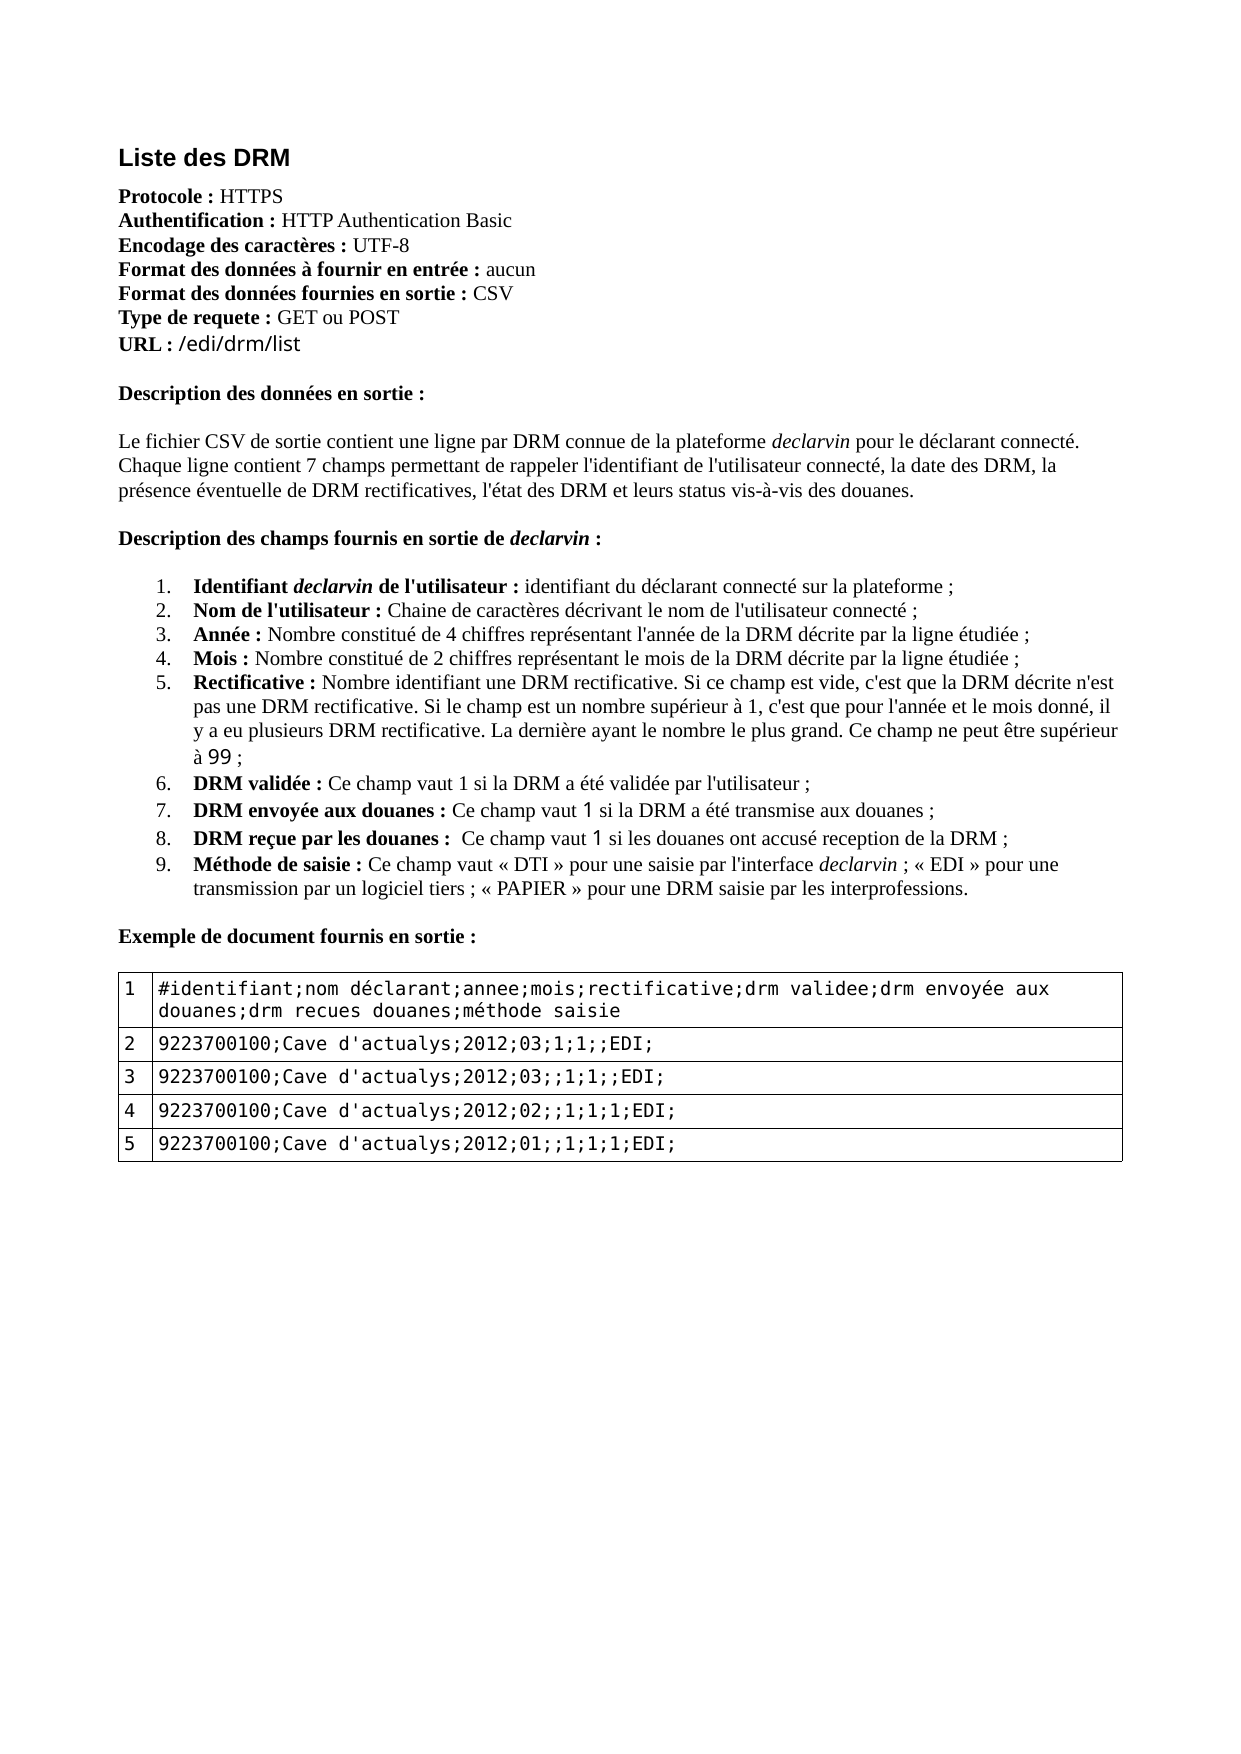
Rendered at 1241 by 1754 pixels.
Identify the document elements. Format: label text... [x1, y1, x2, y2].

text Type de requete : GET ou POST [118, 305, 1122, 329]
table_cell 9223700100;Cave d'actualys;2012;03;;1;1;;EDI; [153, 1062, 1122, 1094]
list Mois : Nombre constitué de 2 chiffres représentant le mois de la DRM décrite par la ligne étudiée ; [156, 646, 1122, 670]
text Format des données fournies en sortie : CSV [118, 281, 1122, 305]
list Rectificative : Nombre identifiant une DRM rectificative. Si ce champ est vide, c'est que la DRM décrite n'est pas une DRM rectificative. Si le champ est un nombre supérieur à 1, c'est que pour l'année et le mois donné, il y a eu plusieurs DRM rectificative. La dernière ayant le nombre le plus grand. Ce champ ne peut être supérieur à 99 ; [156, 670, 1122, 771]
table_cell 5 [119, 1129, 152, 1161]
subtitle Exemple de document fournis en sortie : [118, 924, 1122, 948]
list DRM envoyée aux douanes : Ce champ vaut 1 si la DRM a été transmise aux douanes ; [156, 795, 1122, 823]
list Méthode de saisie : Ce champ vaut « DTI » pour une saisie par l'interface declarvin ; « EDI » pour une transmission par un logiciel tiers ; « PAPIER » pour une DRM saisie par les interprofessions. [156, 852, 1122, 900]
table_header #identifiant;nom déclarant;annee;mois;rectificative;drm validee;drm envoyée aux douanes;drm recues douanes;méthode saisie [153, 973, 1122, 1027]
text Encodage des caractères : UTF-8 [118, 232, 1122, 257]
text Le fichier CSV de sortie contient une ligne par DRM connue de la plateforme declarvin pour le déclarant connecté. Chaque ligne contient 7 champs permettant de rappeler l'identifiant de l'utilisateur connecté, la date des DRM, la présence éventuelle de DRM rectificatives, l'état des DRM et leurs status vis-à-vis des douanes. [118, 429, 1122, 502]
text Protocole : HTTPS [118, 184, 1122, 208]
list Année : Nombre constitué de 4 chiffres représentant l'année de la DRM décrite par la ligne étudiée ; [156, 622, 1122, 646]
table_cell 9223700100;Cave d'actualys;2012;03;1;1;;EDI; [153, 1028, 1122, 1061]
table_header 1 [119, 973, 152, 1027]
subtitle Liste des DRM [118, 143, 1122, 172]
text Description des champs fournis en sortie de declarvin : [118, 526, 1122, 550]
text Description des données en sortie : [118, 381, 1122, 405]
list Nom de l'utilisateur : Chaine de caractères décrivant le nom de l'utilisateur connecté ; [156, 598, 1122, 622]
table_cell 2 [119, 1028, 152, 1061]
text Format des données à fournir en entrée : aucun [118, 257, 1122, 281]
text Authentification : HTTP Authentication Basic [118, 208, 1122, 232]
table_cell 4 [119, 1095, 152, 1127]
table_cell 9223700100;Cave d'actualys;2012;01;;1;1;1;EDI; [153, 1129, 1122, 1161]
table_cell 3 [119, 1062, 152, 1094]
list Identifiant declarvin de l'utilisateur : identifiant du déclarant connecté sur la plateforme ; [156, 574, 1122, 598]
list DRM validée : Ce champ vaut 1 si la DRM a été validée par l'utilisateur ; [156, 771, 1122, 795]
list DRM reçue par les douanes : Ce champ vaut 1 si les douanes ont accusé reception de la DRM ; [156, 823, 1122, 852]
table_cell 9223700100;Cave d'actualys;2012;02;;1;1;1;EDI; [153, 1095, 1122, 1127]
text URL : /edi/drm/list [118, 329, 1122, 357]
